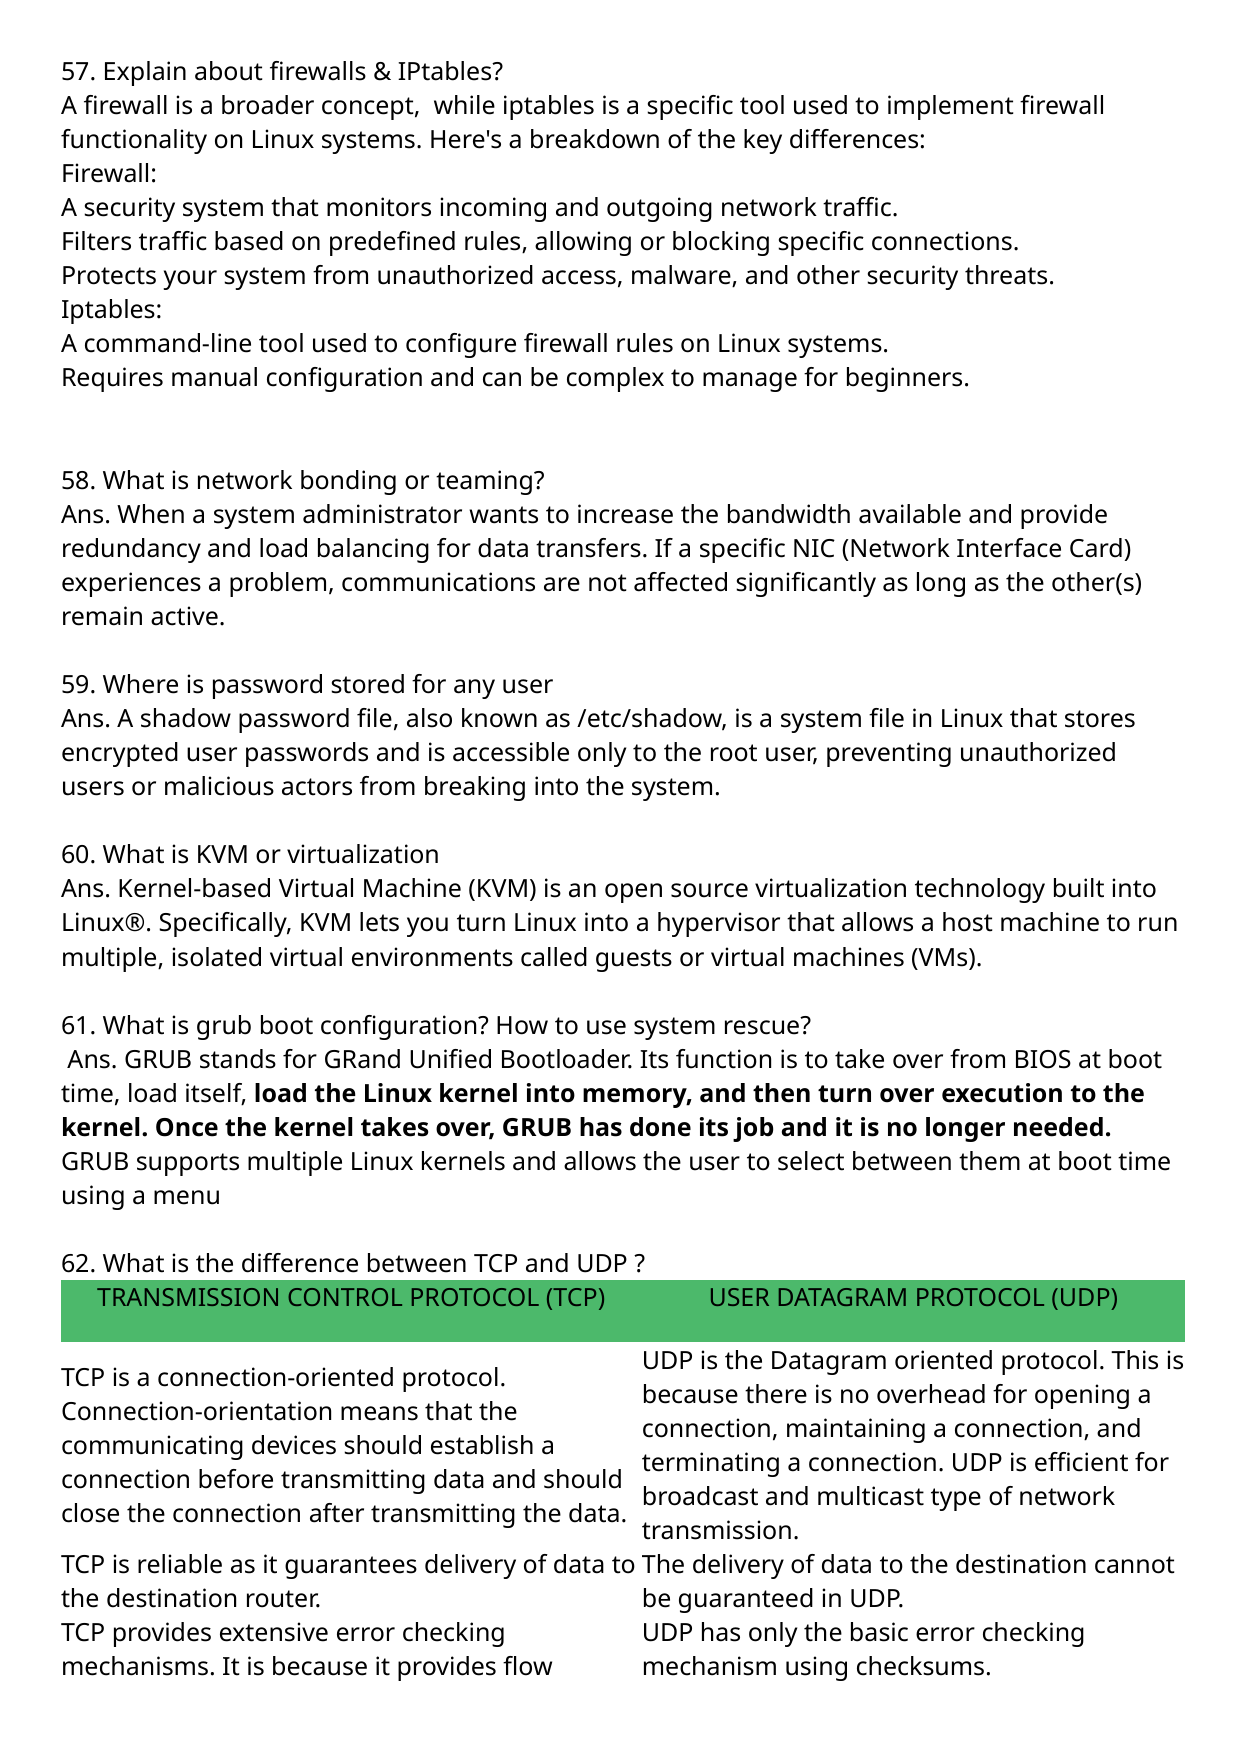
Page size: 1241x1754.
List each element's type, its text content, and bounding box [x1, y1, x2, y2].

table_cell TCP is reliable as it guarantees delivery of data to the destination router. [61, 1547, 642, 1615]
text Ans. A shadow password file, also known as /etc/shadow, is a system file in Linux that stores encrypted user passwords and is accessible only to the root user, preventing unauthorized users or malicious actors from breaking into the system. [61, 701, 1185, 803]
text GRUB supports multiple Linux kernels and allows the user to select between them at boot time using a menu [61, 1143, 1185, 1212]
text A firewall is a broader concept, while iptables is a specific tool used to implement firewall functionality on Linux systems. Here's a breakdown of the key differences: [61, 88, 1185, 156]
text Filters traffic based on predefined rules, allowing or blocking specific connections. [61, 224, 1185, 258]
table_cell TCP is a connection-oriented protocol. Connection-orientation means that the communicating devices should establish a connection before transmitting data and should close the connection after transmitting the data. [61, 1343, 642, 1547]
text Firewall: [61, 156, 1185, 190]
table_header TRANSMISSION CONTROL PROTOCOL (TCP) [61, 1280, 642, 1342]
table_cell The delivery of data to the destination cannot be guaranteed in UDP. [642, 1547, 1185, 1615]
text 57. Explain about firewalls & IPtables? [61, 53, 1185, 88]
text 62. What is the difference between TCP and UDP ? [61, 1246, 1185, 1280]
text Protects your system from unauthorized access, malware, and other security threats. [61, 258, 1185, 292]
text 59. Where is password stored for any user [61, 667, 1185, 701]
text 58. What is network bonding or teaming? [61, 462, 1185, 496]
table_cell TCP provides extensive error checking mechanisms. It is because it provides flow [61, 1615, 642, 1683]
text A command-line tool used to configure firewall rules on Linux systems. [61, 326, 1185, 360]
text 60. What is KVM or virtualization Ans. Kernel-based Virtual Machine (KVM) is an open source virtualization technology built into Linux®. Specifically, KVM lets you turn Linux into a hypervisor that allows a host machine to run multiple, isolated virtual environments called guests or virtual machines (VMs). [61, 837, 1185, 973]
text 61. What is grub boot configuration? How to use system rescue? [61, 1007, 1185, 1041]
text Iptables: [61, 292, 1185, 326]
text Ans. When a system administrator wants to increase the bandwidth available and provide redundancy and load balancing for data transfers. If a specific NIC (Network Interface Card) experiences a problem, communications are not affected significantly as long as the other(s) remain active. [61, 496, 1185, 633]
text Ans. GRUB stands for GRand Unified Bootloader. Its function is to take over from BIOS at boot time, load itself, load the Linux kernel into memory, and then turn over execution to the kernel. Once the kernel takes over, GRUB has done its job and it is no longer needed. [61, 1041, 1185, 1143]
table_cell UDP has only the basic error checking mechanism using checksums. [642, 1615, 1185, 1683]
table_header USER DATAGRAM PROTOCOL (UDP) [642, 1280, 1185, 1342]
text Requires manual configuration and can be complex to manage for beginners. [61, 360, 1185, 394]
text A security system that monitors incoming and outgoing network traffic. [61, 190, 1185, 224]
table_cell UDP is the Datagram oriented protocol. This is because there is no overhead for opening a connection, maintaining a connection, and terminating a connection. UDP is efficient for broadcast and multicast type of network transmission. [642, 1343, 1185, 1547]
